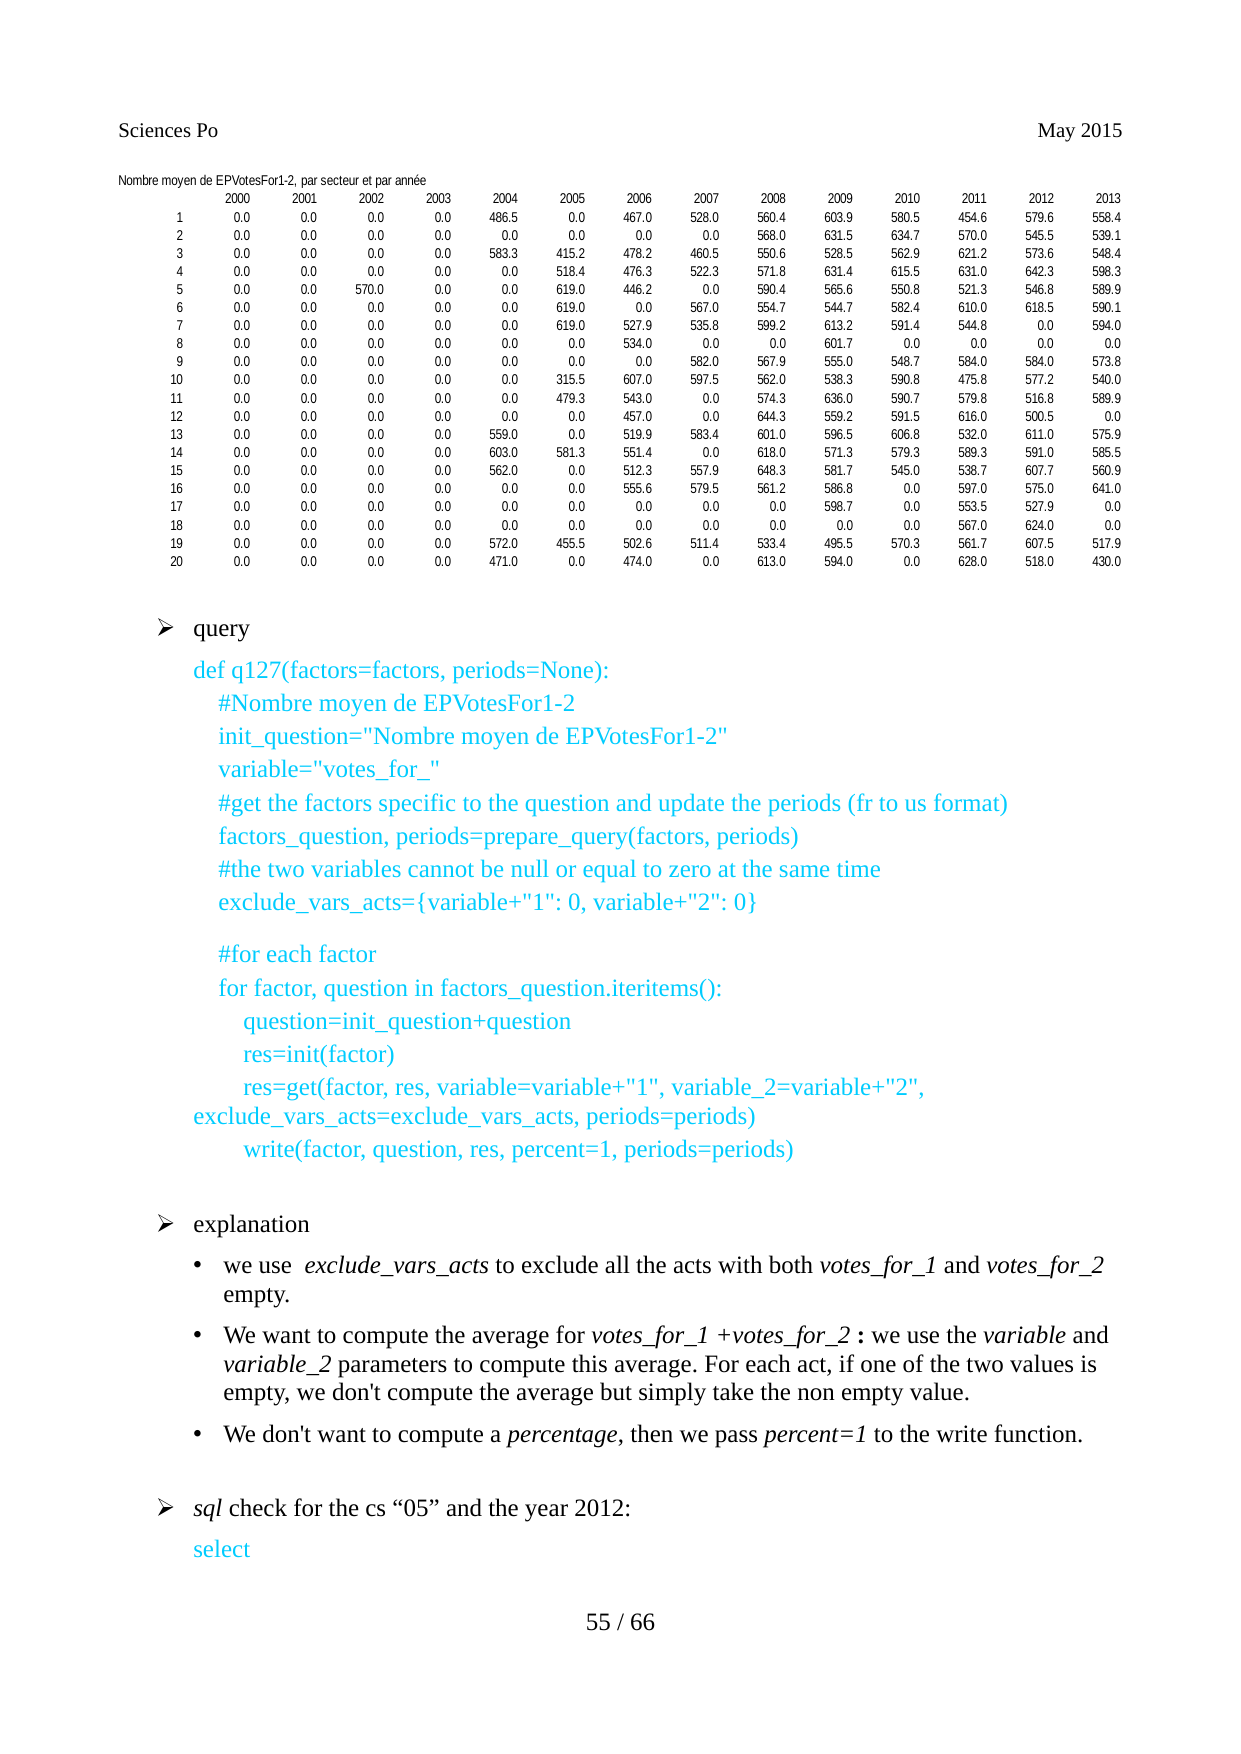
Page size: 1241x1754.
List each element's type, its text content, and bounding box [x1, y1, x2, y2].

list We don't want to compute a percentage, then we pass percent=1 to the write function. [193, 1419, 1122, 1447]
list query [156, 613, 1122, 642]
text init_question="Nombre moyen de EPVotesFor1-2" [193, 721, 1122, 750]
list sql check for the cs “05” and the year 2012: [156, 1493, 1122, 1522]
text select [193, 1534, 1122, 1563]
list explanation [156, 1209, 1122, 1237]
text factors_question, periods=prepare_query(factors, periods) [193, 821, 1122, 849]
text variable="votes_for_" [193, 754, 1122, 783]
text def q127(factors=factors, periods=None): [193, 655, 1122, 683]
list We want to compute the average for votes_for_1 +votes_for_2 : we use the variable and variable_2 parameters to compute this average. For each act, if one of the two values is empty, we don't compute the average but simply take the non empty value. [193, 1320, 1122, 1406]
text res=init(factor) [193, 1039, 1122, 1068]
text question=init_question+question [193, 1006, 1122, 1034]
text exclude_vars_acts={variable+"1": 0, variable+"2": 0} [193, 887, 1122, 916]
text res=get(factor, res, variable=variable+"1", variable_2=variable+"2", exclude_vars_acts=exclude_vars_acts, periods=periods) [193, 1072, 1122, 1130]
list we use exclude_vars_acts to exclude all the acts with both votes_for_1 and votes_for_2 empty. [193, 1250, 1122, 1307]
text write(factor, question, res, percent=1, periods=periods) [193, 1134, 1122, 1163]
text for factor, question in factors_question.iteritems(): [193, 973, 1122, 1001]
text #Nombre moyen de EPVotesFor1-2 [193, 688, 1122, 717]
text #get the factors specific to the question and update the periods (fr to us format) [193, 788, 1122, 816]
text #the two variables cannot be null or equal to zero at the same time [193, 854, 1122, 883]
text #for each factor [193, 939, 1122, 968]
